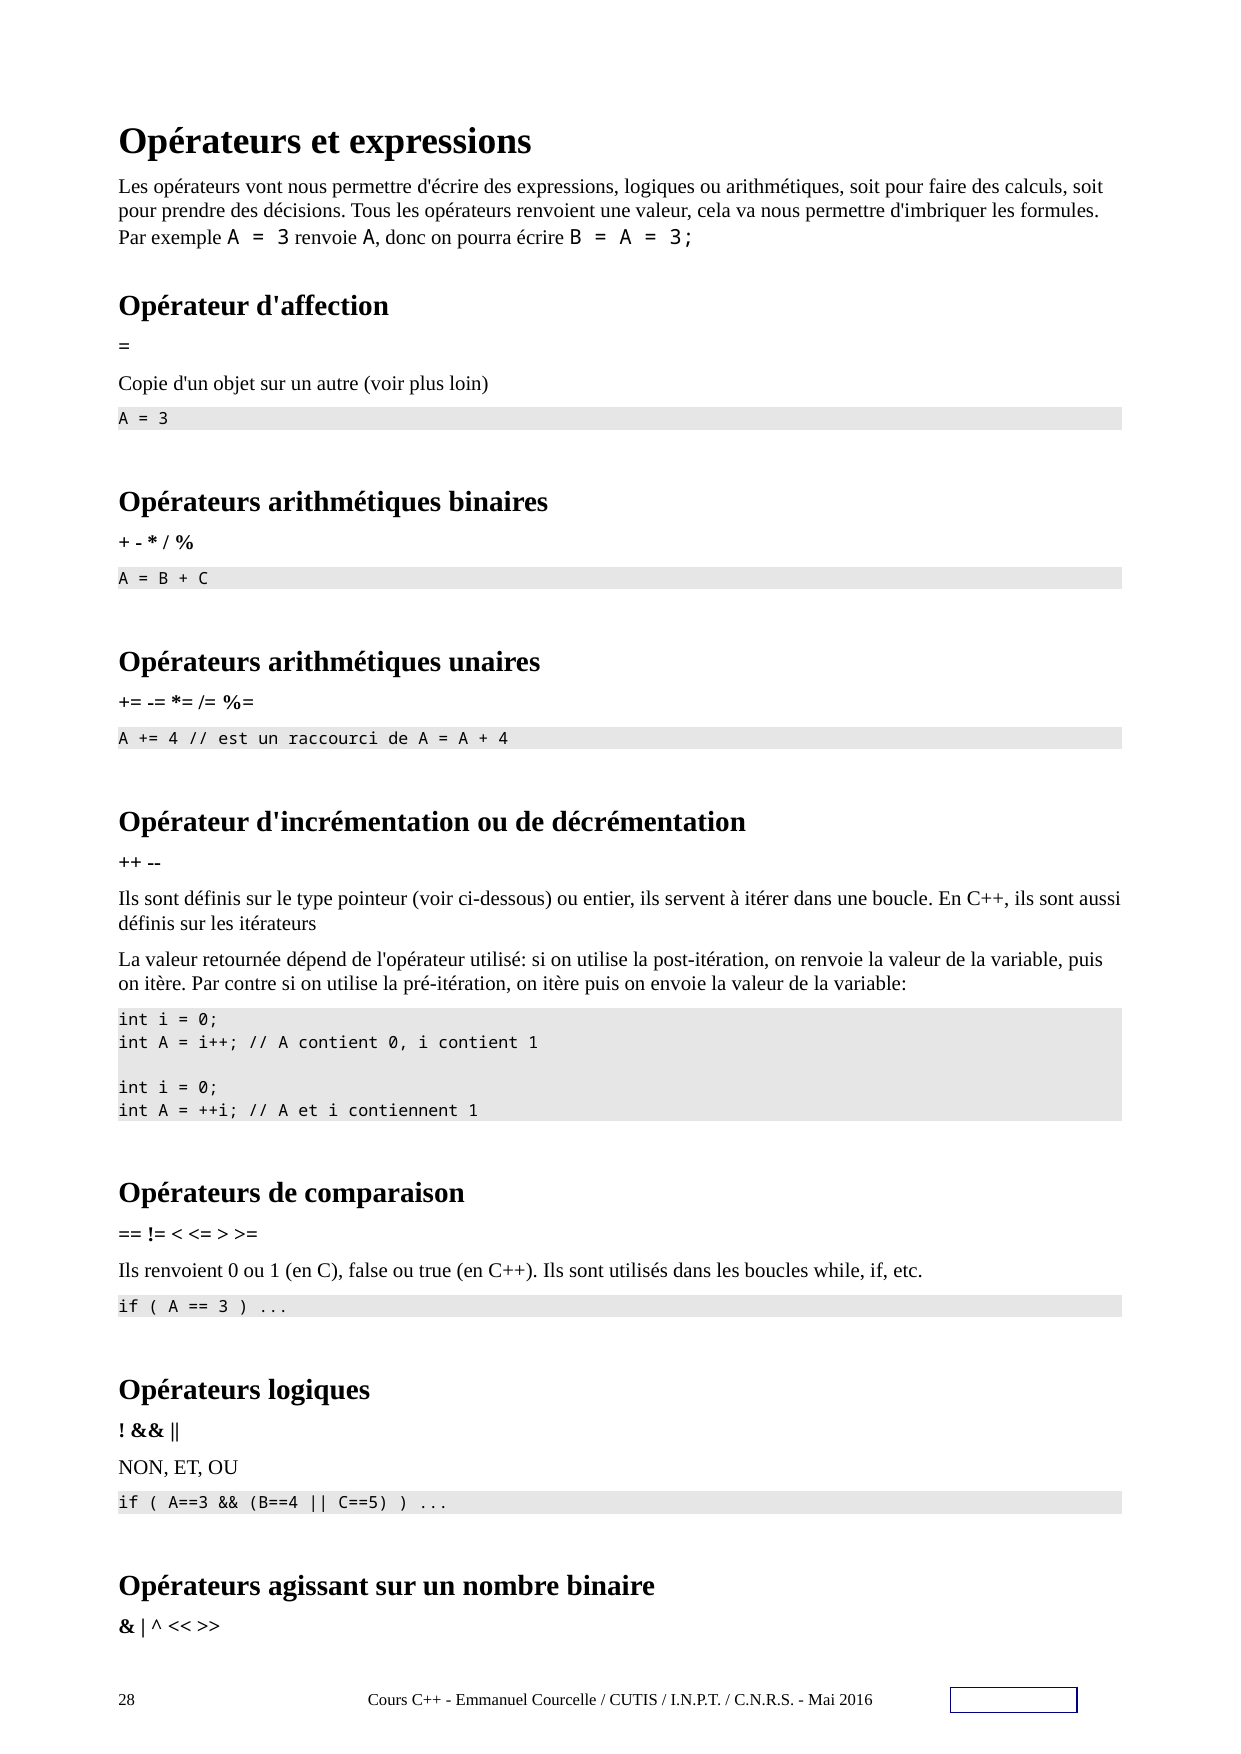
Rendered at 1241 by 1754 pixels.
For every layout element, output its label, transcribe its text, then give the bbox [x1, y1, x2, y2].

text NON, ET, OU [118, 1454, 1122, 1479]
text ++ -- [118, 850, 1122, 874]
subtitle Opérateur d'incrémentation ou de décrémentation [118, 804, 1122, 837]
text La valeur retournée dépend de l'opérateur utilisé: si on utilise la post-itération, on renvoie la valeur de la variable, puis on itère. Par contre si on utilise la pré-itération, on itère puis on envoie la valeur de la variable: [118, 947, 1122, 995]
subtitle Opérateurs et expressions [118, 118, 1122, 161]
text int i = 0; [118, 1008, 1122, 1030]
subtitle Opérateurs de comparaison [118, 1176, 1122, 1209]
text int A = i++; // A contient 0, i contient 1 [118, 1030, 1122, 1053]
text Ils renvoient 0 ou 1 (en C), false ou true (en C++). Ils sont utilisés dans les boucles while, if, etc. [118, 1258, 1122, 1282]
text int i = 0; [118, 1076, 1122, 1098]
text A = B + C [118, 567, 1122, 589]
subtitle Opérateurs arithmétiques unaires [118, 644, 1122, 677]
subtitle Opérateur d'affection [118, 288, 1122, 321]
text Les opérateurs vont nous permettre d'écrire des expressions, logiques ou arithmétiques, soit pour faire des calculs, soit pour prendre des décisions. Tous les opérateurs renvoient une valeur, cela va nous permettre d'imbriquer les formules. Par exemple A = 3 renvoie A, donc on pourra écrire B = A = 3; [118, 174, 1122, 250]
text == != < <= > >= [118, 1222, 1122, 1246]
subtitle Opérateurs agissant sur un nombre binaire [118, 1568, 1122, 1602]
text A += 4 // est un raccourci de A = A + 4 [118, 727, 1122, 749]
text Copie d'un objet sur un autre (voir plus loin) [118, 370, 1122, 394]
text if ( A==3 && (B==4 || C==5) ) ... [118, 1491, 1122, 1514]
subtitle Opérateurs logiques [118, 1372, 1122, 1406]
text = [118, 334, 1122, 358]
text int A = ++i; // A et i contiennent 1 [118, 1098, 1122, 1121]
text ! && || [118, 1418, 1122, 1442]
text + - * / % [118, 530, 1122, 554]
text if ( A == 3 ) ... [118, 1295, 1122, 1317]
text & | ^ << >> [118, 1614, 1122, 1638]
text Ils sont définis sur le type pointeur (voir ci-dessous) ou entier, ils servent à itérer dans une boucle. En C++, ils sont aussi définis sur les itérateurs [118, 886, 1122, 934]
text += -= *= /= %= [118, 690, 1122, 714]
text A = 3 [118, 407, 1122, 430]
subtitle Opérateurs arithmétiques binaires [118, 484, 1122, 518]
